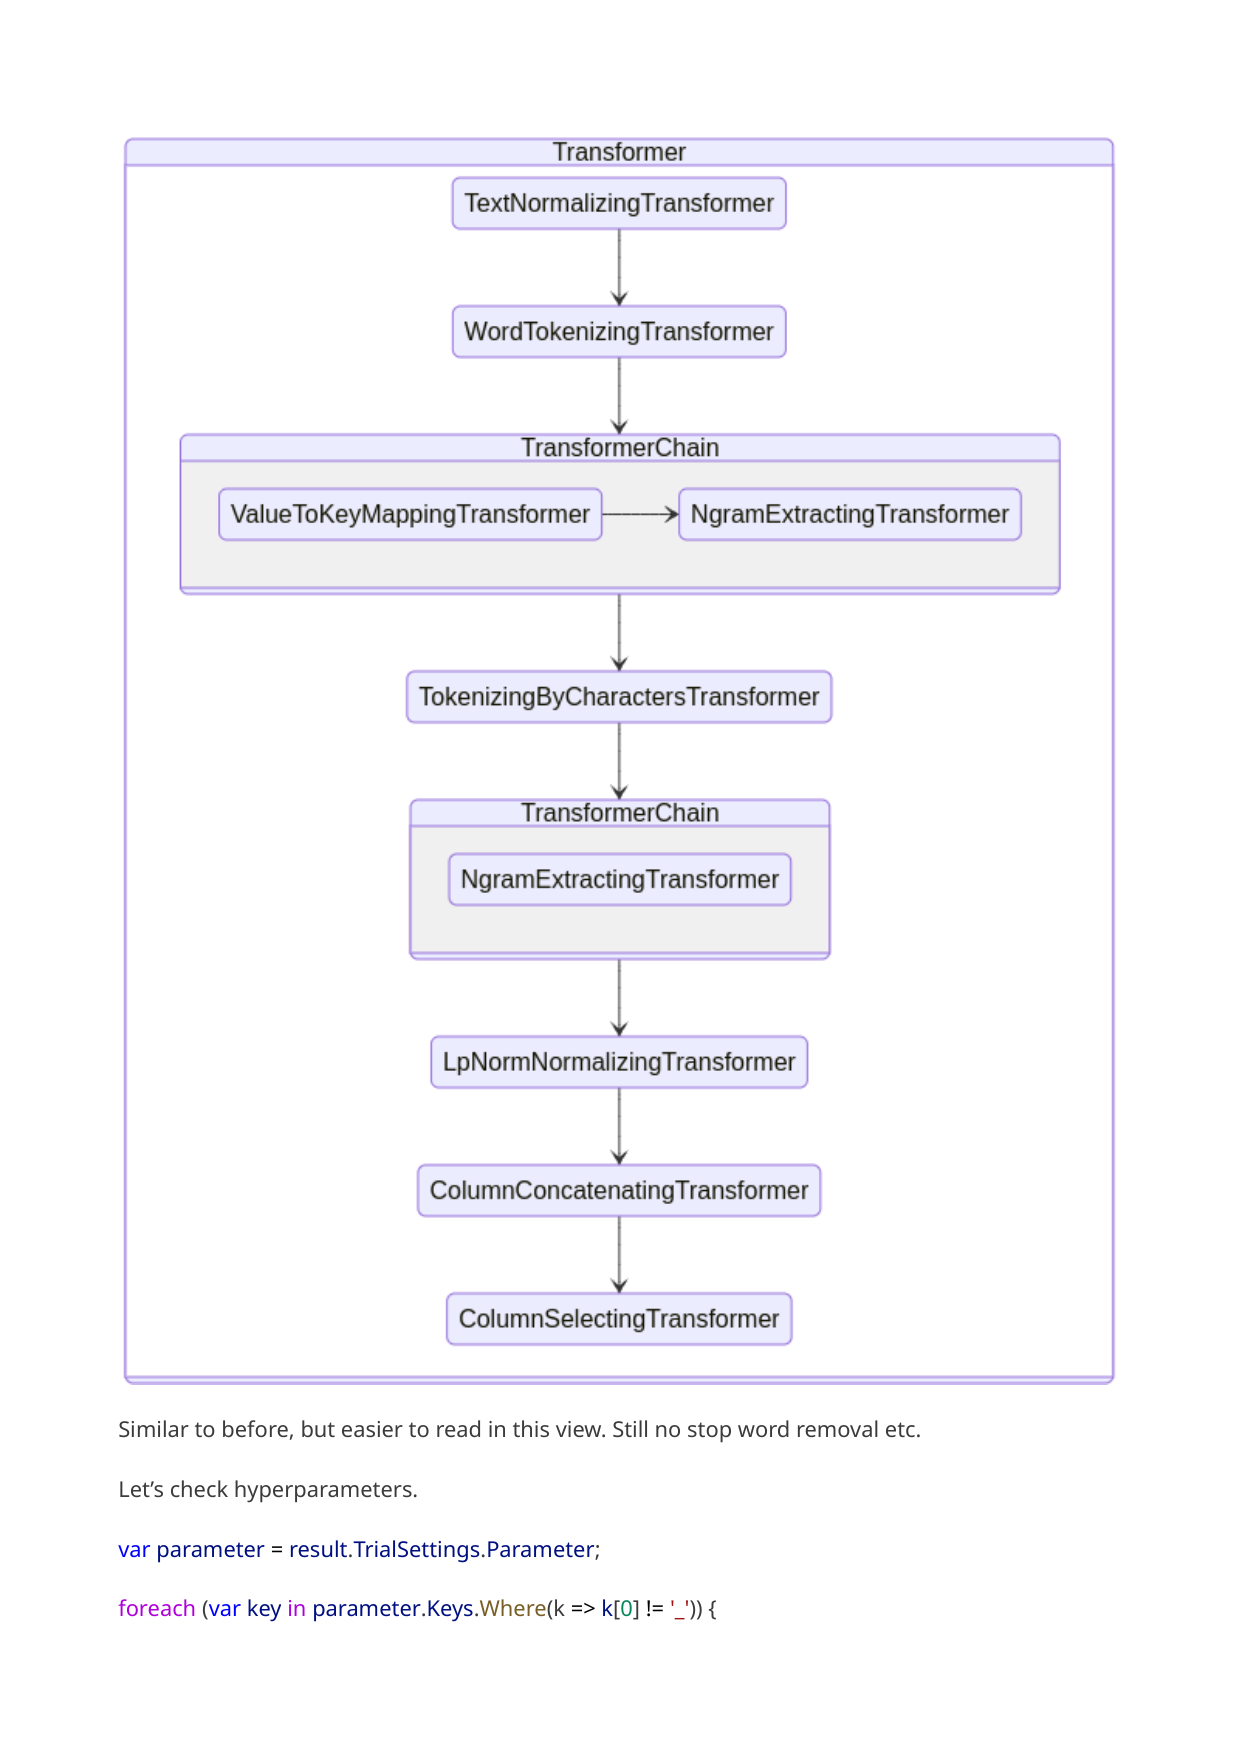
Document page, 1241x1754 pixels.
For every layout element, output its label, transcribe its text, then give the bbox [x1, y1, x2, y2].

text Similar to before, but easier to read in this view. Still no stop word removal etc. [118, 1414, 1122, 1444]
picture [118, 130, 1123, 1385]
text Let’s check hyperparameters. [118, 1474, 1122, 1504]
text foreach (var key in parameter.Keys.Where(k => k[0] != '_')) { [118, 1593, 1122, 1623]
text var parameter = result.TrialSettings.Parameter; [118, 1533, 1122, 1563]
